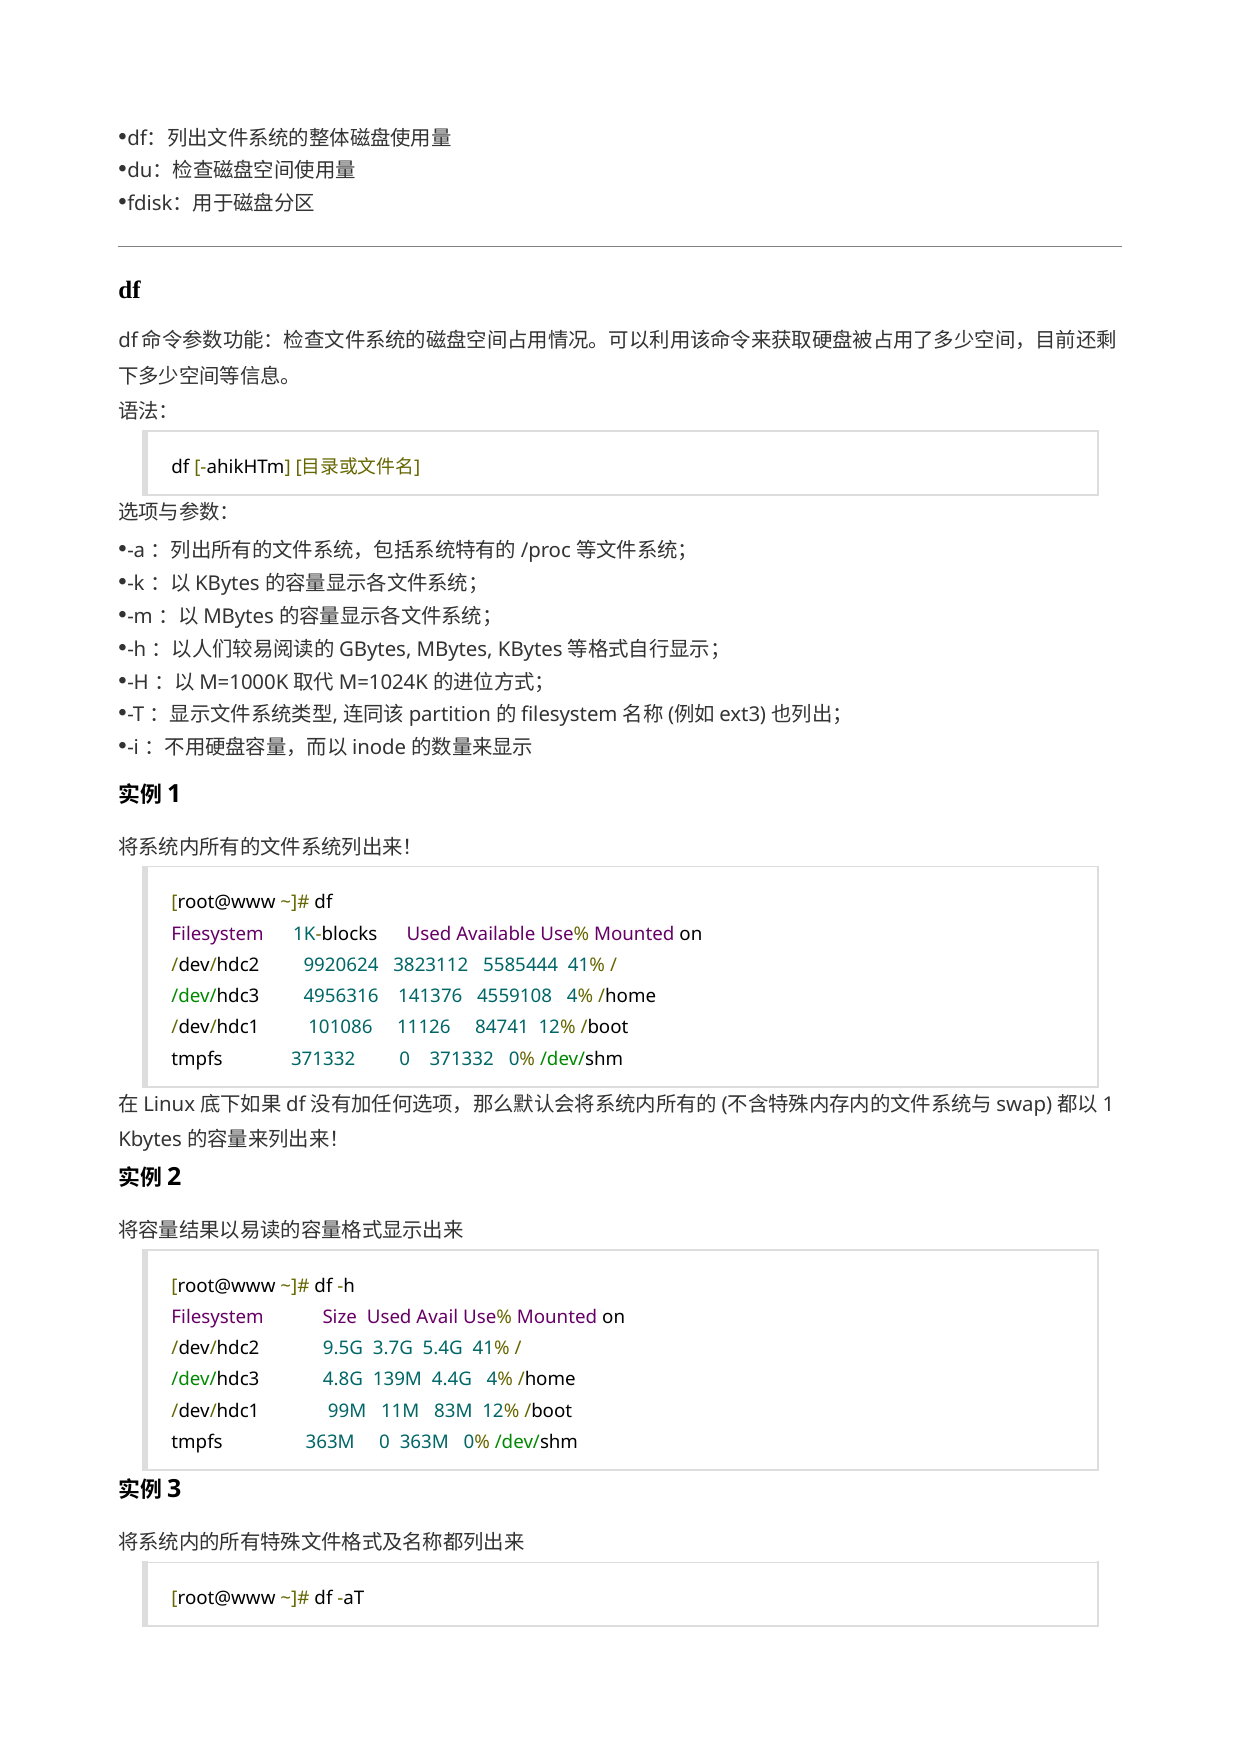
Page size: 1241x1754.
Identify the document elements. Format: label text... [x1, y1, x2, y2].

text 将系统内的所有特殊文件格式及名称都列出来 [118, 1526, 1122, 1556]
text tmpfs 371332 0 371332 0% /dev/shm [148, 1022, 1097, 1086]
text Filesystem Size Used Avail Use% Mounted on [148, 1280, 1097, 1311]
text 实例 1 [118, 775, 1122, 809]
text 选项与参数： [118, 496, 1122, 525]
text [root@www ~]# df -aT [148, 1563, 1097, 1625]
text df [118, 275, 1122, 304]
text /dev/hdc1 101086 11126 84741 12% /boot [148, 991, 1097, 1022]
text 语法： [118, 395, 1122, 424]
list df：列出文件系统的整体磁盘使用量 [118, 118, 1122, 151]
list fdisk：用于磁盘分区 [118, 184, 1122, 217]
text /dev/hdc3 4.8G 139M 4.4G 4% /home [148, 1343, 1097, 1374]
text [root@www ~]# df [148, 867, 1097, 897]
text [root@www ~]# df -h [148, 1251, 1097, 1280]
text /dev/hdc2 9.5G 3.7G 5.4G 41% / [148, 1311, 1097, 1343]
text 实例 3 [118, 1471, 1122, 1505]
text Filesystem 1K-blocks Used Available Use% Mounted on [148, 897, 1097, 928]
list -a ：列出所有的文件系统，包括系统特有的 /proc 等文件系统； [118, 531, 1122, 564]
text df命令参数功能：检查文件系统的磁盘空间占用情况。可以利用该命令来获取硬盘被占用了多少空间，目前还剩下多少空间等信息。 [118, 324, 1122, 389]
text 实例 2 [118, 1158, 1122, 1192]
text /dev/hdc1 99M 11M 83M 12% /boot [148, 1374, 1097, 1405]
text /dev/hdc2 9920624 3823112 5585444 41% / [148, 928, 1097, 959]
list -h ：以人们较易阅读的 GBytes, MBytes, KBytes 等格式自行显示； [118, 629, 1122, 662]
list du：检查磁盘空间使用量 [118, 151, 1122, 184]
list -T ：显示文件系统类型, 连同该 partition 的 filesystem 名称 (例如 ext3) 也列出； [118, 695, 1122, 728]
text /dev/hdc3 4956316 141376 4559108 4% /home [148, 959, 1097, 991]
list -m ：以 MBytes 的容量显示各文件系统； [118, 597, 1122, 629]
text tmpfs 363M 0 363M 0% /dev/shm [148, 1405, 1097, 1469]
text 将容量结果以易读的容量格式显示出来 [118, 1214, 1122, 1243]
list -H ：以 M=1000K 取代 M=1024K 的进位方式； [118, 662, 1122, 695]
list -i ：不用硬盘容量，而以 inode 的数量来显示 [118, 728, 1122, 761]
text df [-ahikHTm] [目录或文件名] [148, 432, 1097, 494]
list -k ：以 KBytes 的容量显示各文件系统； [118, 564, 1122, 597]
text 将系统内所有的文件系统列出来！ [118, 831, 1122, 860]
text 在 Linux 底下如果 df 没有加任何选项，那么默认会将系统内所有的 (不含特殊内存内的文件系统与 swap) 都以 1 Kbytes 的容量来列出来！ [118, 1088, 1122, 1152]
